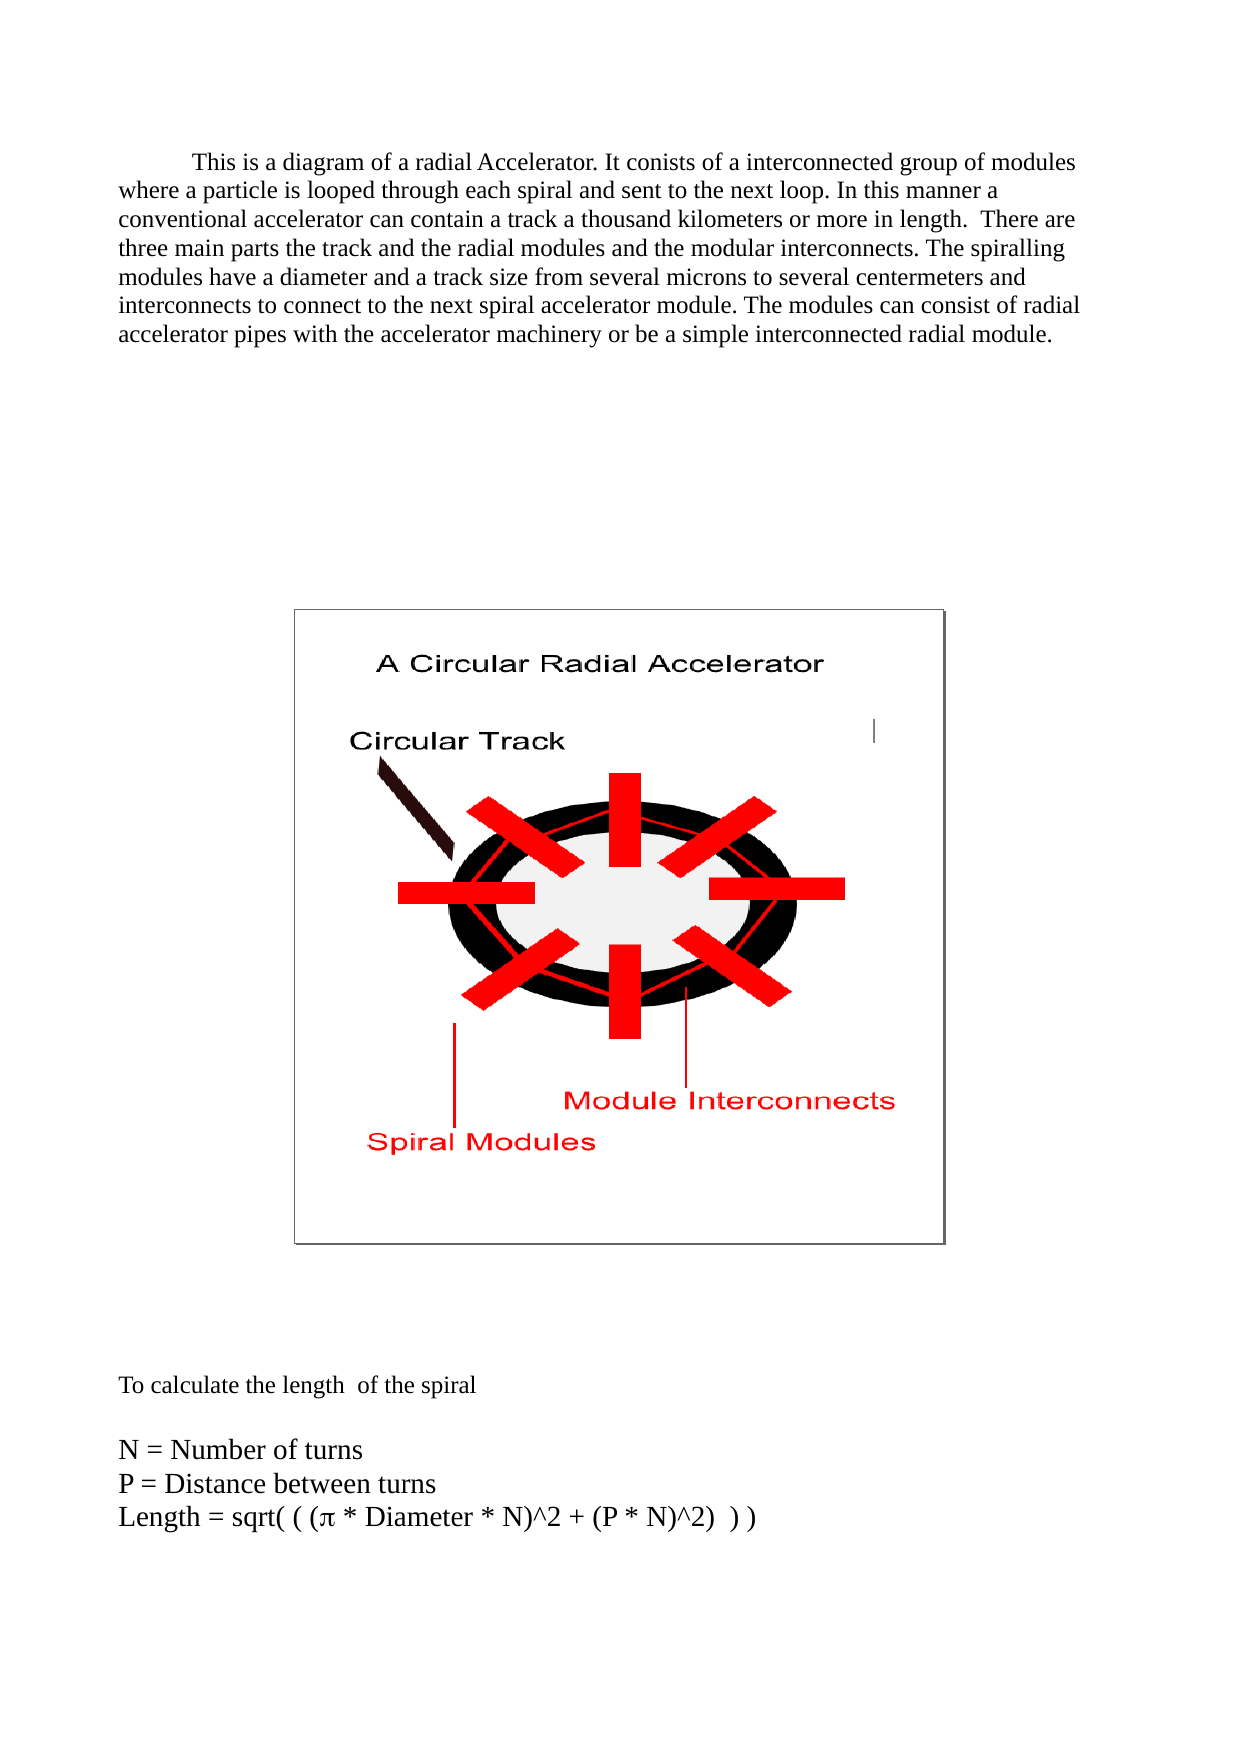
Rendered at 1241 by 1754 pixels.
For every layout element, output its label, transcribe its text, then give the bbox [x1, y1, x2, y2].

text Length = sqrt( ( (p * Diameter * N)^2 + (P * N)^2) ) ) [118, 1499, 1122, 1533]
text P = Distance between turns [118, 1466, 1122, 1499]
text This is a diagram of a radial Accelerator. It conists of a interconnected group of modules where a particle is looped through each spiral and sent to the next loop. In this manner a conventional accelerator can contain a track a thousand kilometers or more in length. There are three main parts the track and the radial modules and the modular interconnects. The spiralling modules have a diameter and a track size from several microns to several centermeters and interconnects to connect to the next spiral accelerator module. The modules can consist of radial accelerator pipes with the accelerator machinery or be a simple interconnected radial module. [118, 147, 1122, 348]
text To calculate the length of the spiral [118, 1370, 1122, 1399]
text N = Number of turns [118, 1432, 1122, 1466]
